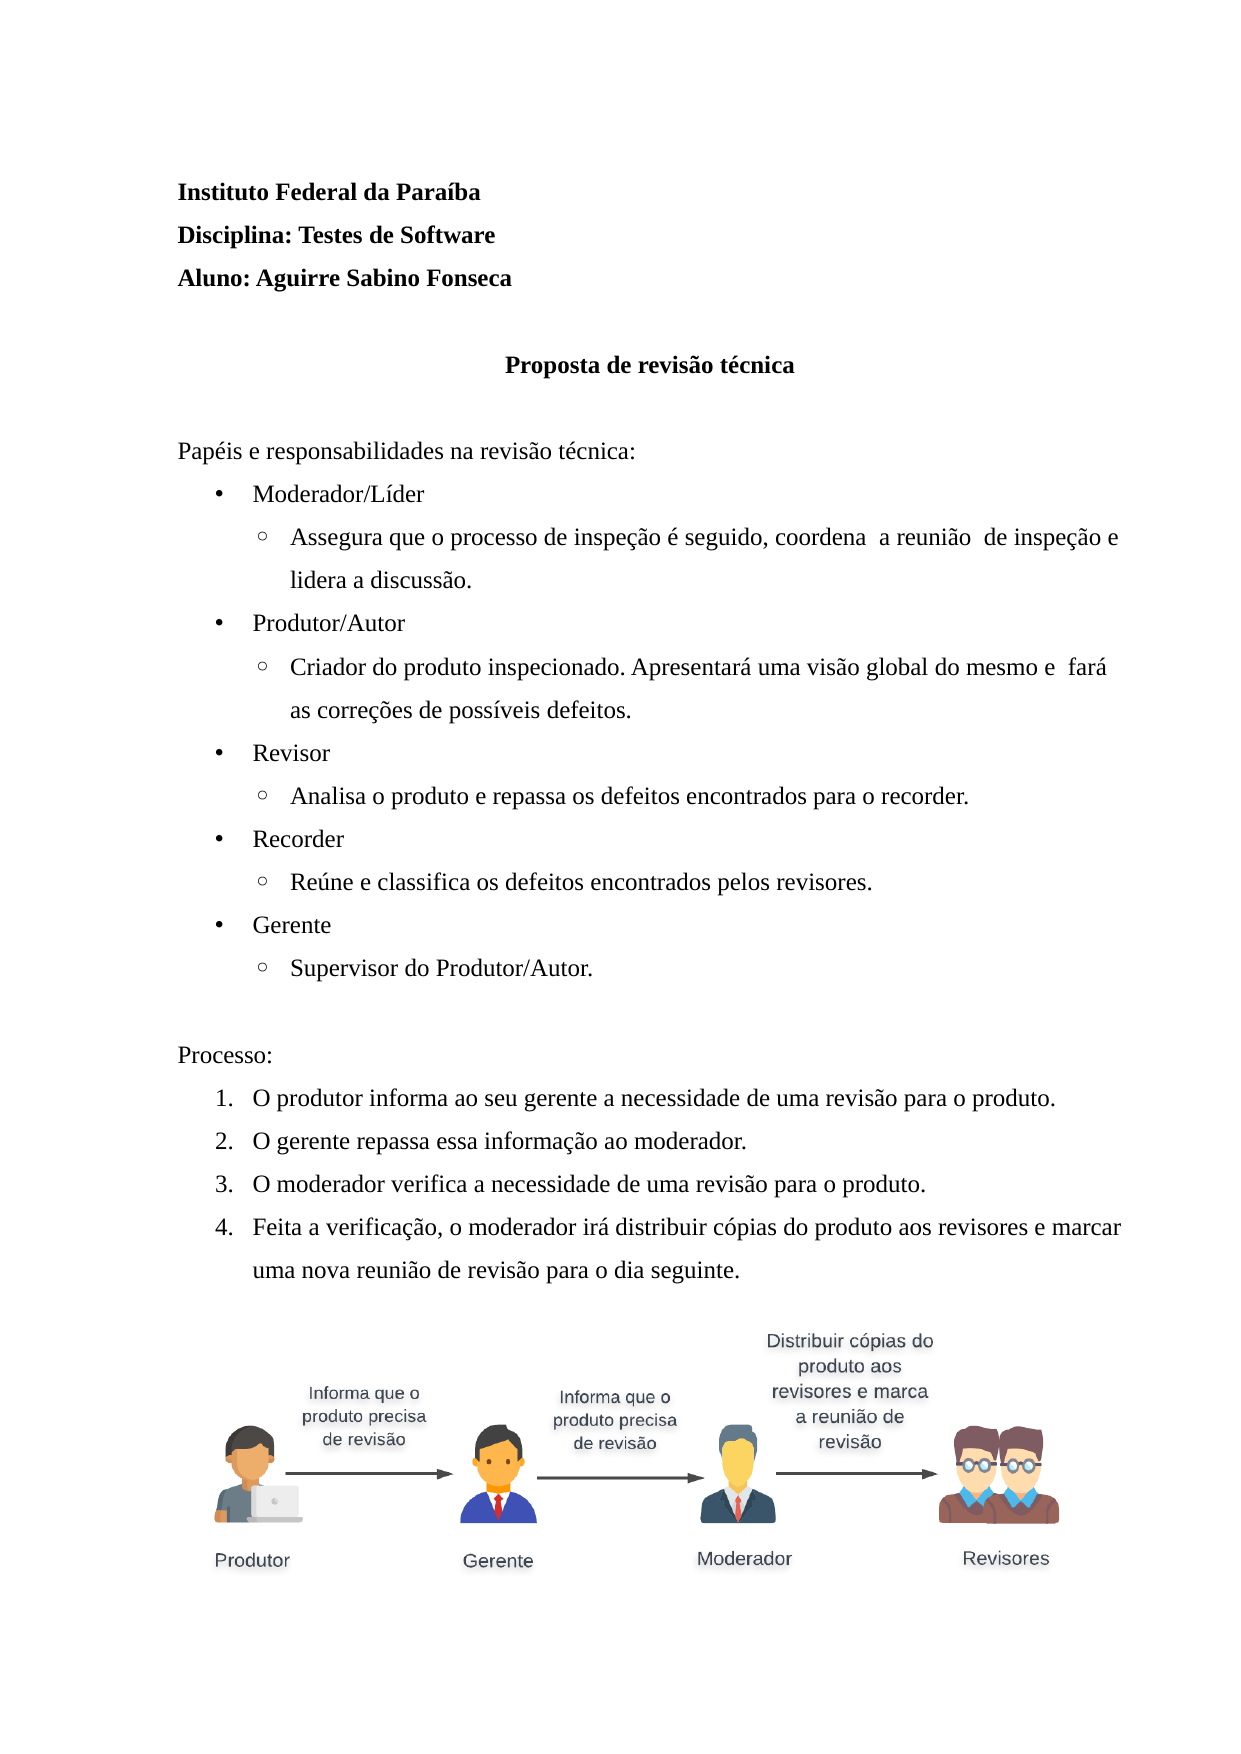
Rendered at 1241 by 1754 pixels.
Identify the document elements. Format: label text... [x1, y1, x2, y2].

list O gerente repassa essa informação ao moderador. [215, 1126, 1122, 1155]
text Instituto Federal da Paraíba [177, 177, 1122, 206]
text Disciplina: Testes de Software [177, 220, 1122, 249]
list O moderador verifica a necessidade de uma revisão para o produto. [215, 1169, 1122, 1198]
list Assegura que o processo de inspeção é seguido, coordena a reunião de inspeção e lidera a discussão. [252, 522, 1122, 594]
text Proposta de revisão técnica [177, 350, 1122, 378]
picture [155, 1300, 1101, 1619]
list Supervisor do Produtor/Autor. [252, 953, 1122, 982]
text Processo: [177, 1040, 1122, 1068]
list Revisor [215, 738, 1122, 767]
list Recorder [215, 824, 1122, 853]
list Reúne e classifica os defeitos encontrados pelos revisores. [252, 867, 1122, 896]
list Criador do produto inspecionado. Apresentará uma visão global do mesmo e fará as correções de possíveis defeitos. [252, 652, 1122, 723]
list Moderador/Líder [215, 479, 1122, 508]
text Aluno: Aguirre Sabino Fonseca [177, 263, 1122, 292]
list Analisa o produto e repassa os defeitos encontrados para o recorder. [252, 781, 1122, 810]
list Feita a verificação, o moderador irá distribuir cópias do produto aos revisores e marcar uma nova reunião de revisão para o dia seguinte. [215, 1212, 1122, 1284]
list O produtor informa ao seu gerente a necessidade de uma revisão para o produto. [215, 1083, 1122, 1112]
list Gerente [215, 910, 1122, 939]
list Produtor/Autor [215, 608, 1122, 637]
text Papéis e responsabilidades na revisão técnica: [177, 436, 1122, 465]
